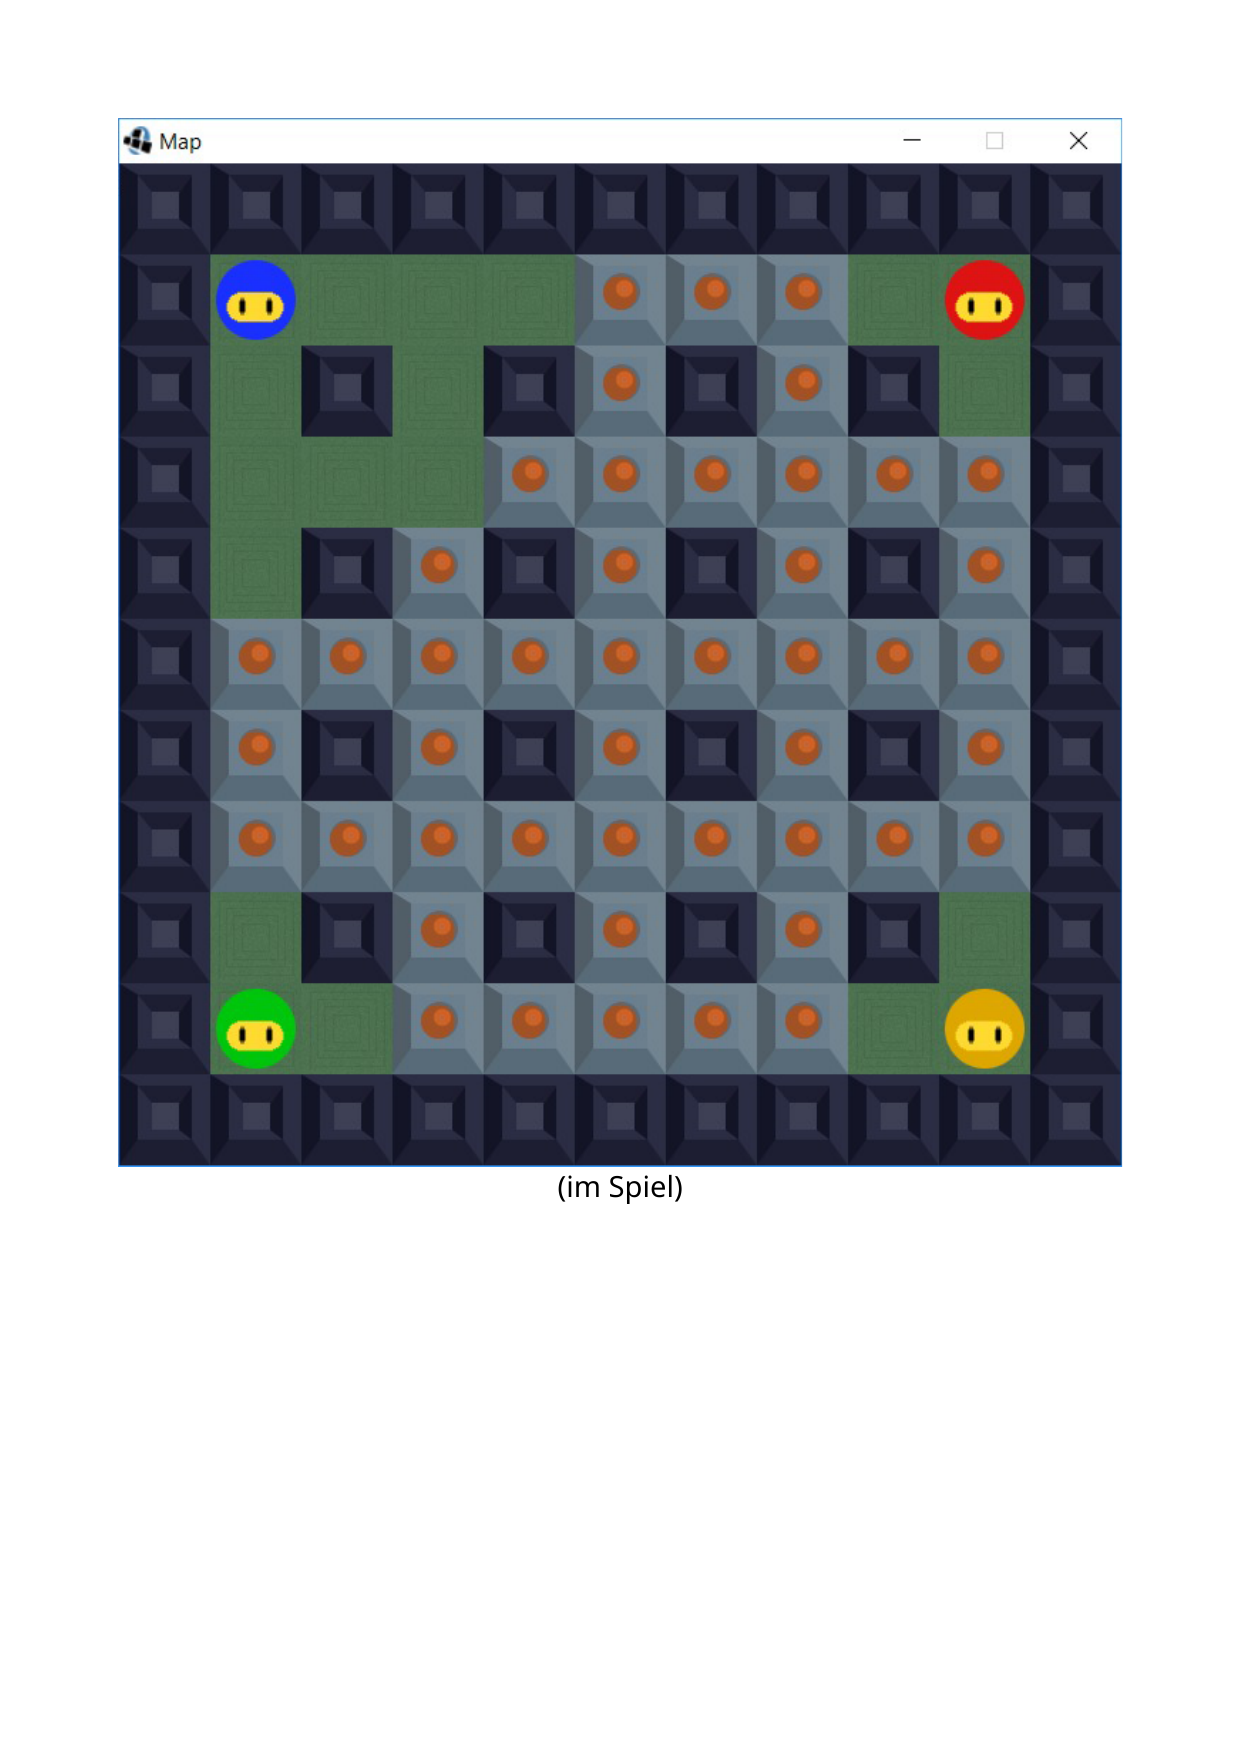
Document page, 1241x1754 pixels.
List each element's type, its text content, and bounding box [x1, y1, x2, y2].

text (im Spiel) [118, 1167, 1122, 1206]
picture [118, 118, 1123, 1167]
